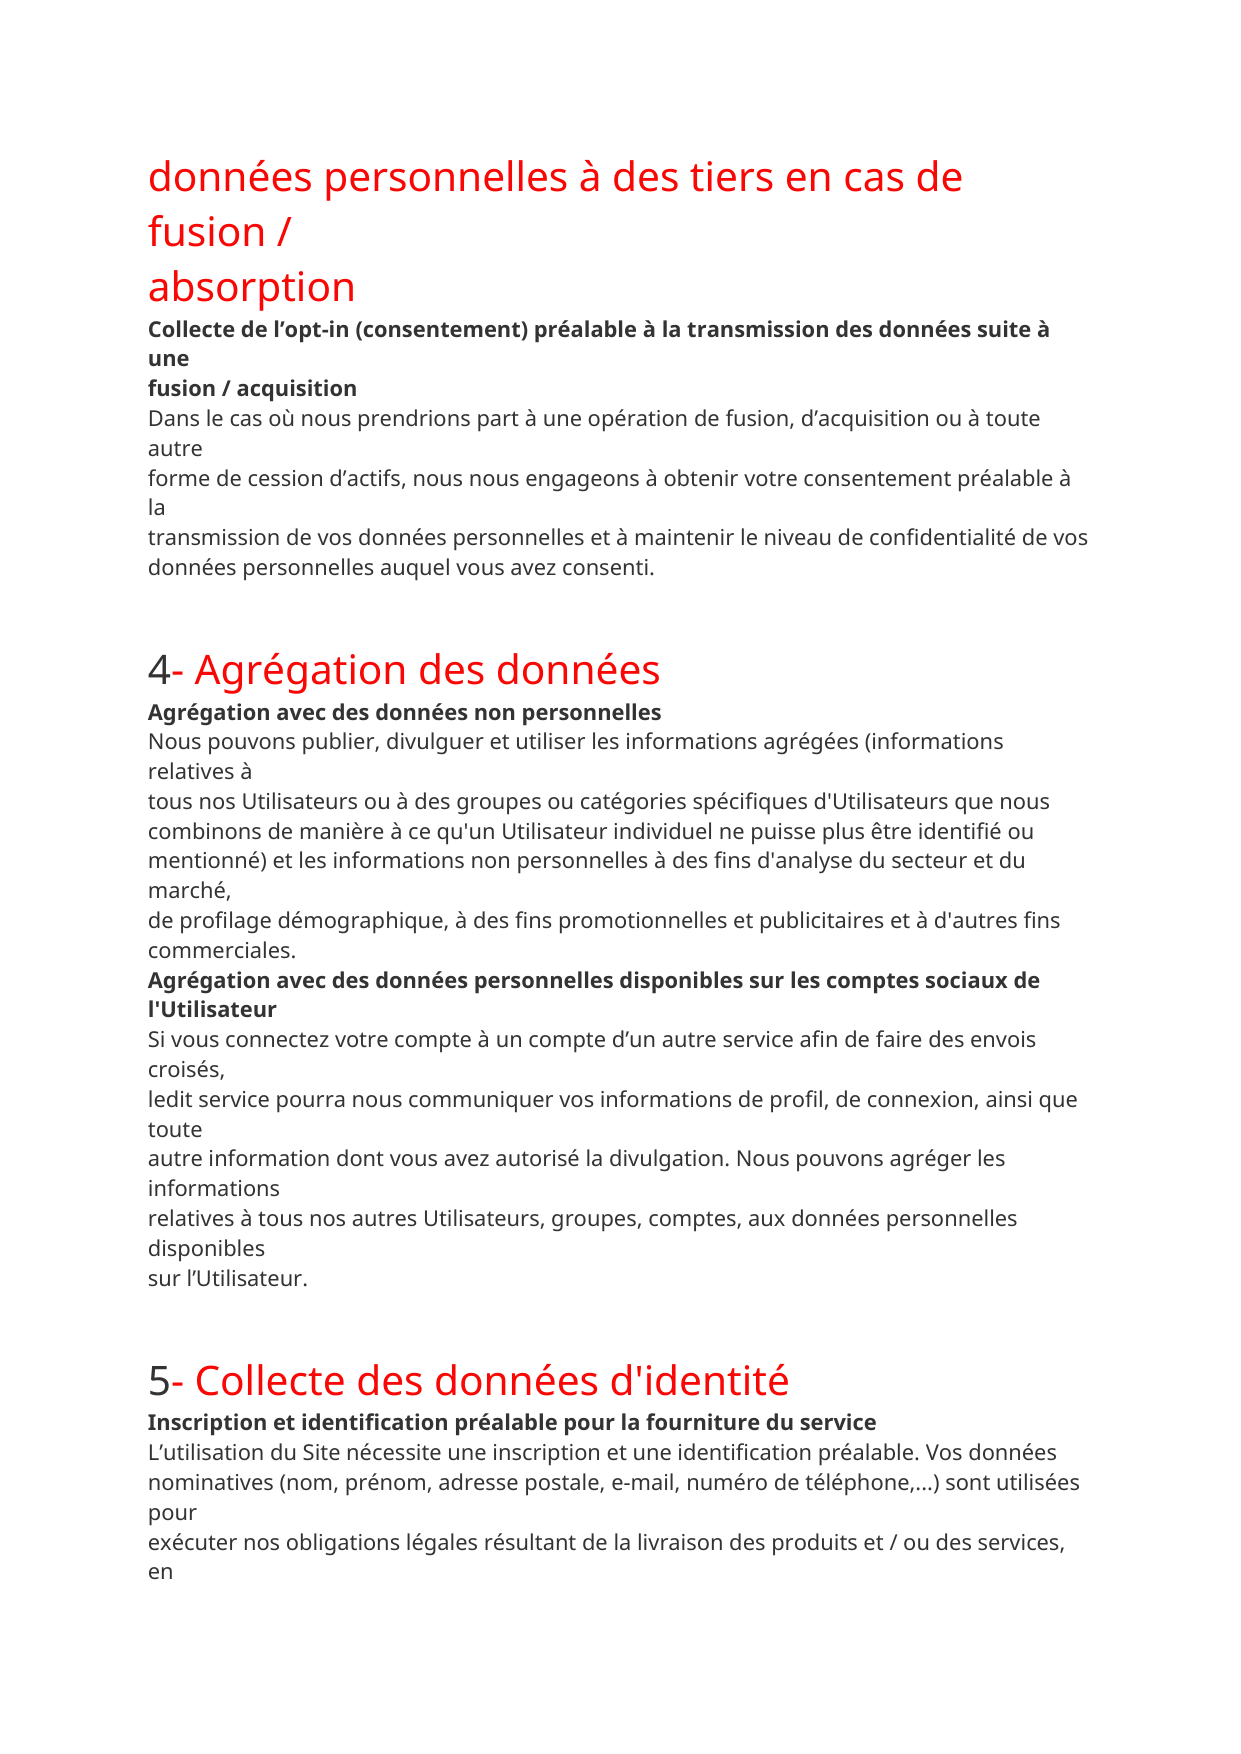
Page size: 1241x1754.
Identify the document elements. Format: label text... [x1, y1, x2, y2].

text mentionné) et les informations non personnelles à des fins d'analyse du secteur et du marché, [148, 846, 1093, 905]
text Agrégation avec des données non personnelles [148, 697, 1093, 726]
text exécuter nos obligations légales résultant de la livraison des produits et / ou des services, en [148, 1526, 1093, 1586]
text données personnelles auquel vous avez consenti. [148, 552, 1093, 582]
text L’utilisation du Site nécessite une inscription et une identification préalable. Vos données [148, 1437, 1093, 1467]
text tous nos Utilisateurs ou à des groupes ou catégories spécifiques d'Utilisateurs que nous [148, 786, 1093, 816]
text 4- Agrégation des données [148, 641, 1093, 697]
text fusion / acquisition [148, 373, 1093, 403]
text Dans le cas où nous prendrions part à une opération de fusion, d’acquisition ou à toute autre [148, 403, 1093, 462]
text relatives à tous nos autres Utilisateurs, groupes, comptes, aux données personnelles disponibles [148, 1203, 1093, 1263]
text Inscription et identification préalable pour la fourniture du service [148, 1407, 1093, 1437]
text données personnelles à des tiers en cas de fusion / [148, 148, 1093, 258]
text Si vous connectez votre compte à un compte d’un autre service afin de faire des envois croisés, [148, 1024, 1093, 1084]
text l'Utilisateur [148, 994, 1093, 1024]
text Collecte de l’opt-in (consentement) préalable à la transmission des données suite à une [148, 313, 1093, 373]
text ledit service pourra nous communiquer vos informations de profil, de connexion, ainsi que toute [148, 1084, 1093, 1143]
text absorption [148, 258, 1093, 313]
text commerciales. [148, 935, 1093, 965]
text combinons de manière à ce qu'un Utilisateur individuel ne puisse plus être identifié ou [148, 816, 1093, 846]
text 5- Collecte des données d'identité [148, 1352, 1093, 1407]
text transmission de vos données personnelles et à maintenir le niveau de confidentialité de vos [148, 522, 1093, 552]
text Nous pouvons publier, divulguer et utiliser les informations agrégées (informations relatives à [148, 726, 1093, 786]
text autre information dont vous avez autorisé la divulgation. Nous pouvons agréger les informations [148, 1143, 1093, 1203]
text sur l’Utilisateur. [148, 1263, 1093, 1292]
text forme de cession d’actifs, nous nous engageons à obtenir votre consentement préalable à la [148, 462, 1093, 522]
text de profilage démographique, à des fins promotionnelles et publicitaires et à d'autres fins [148, 905, 1093, 935]
text nominatives (nom, prénom, adresse postale, e-mail, numéro de téléphone,...) sont utilisées pour [148, 1467, 1093, 1526]
text Agrégation avec des données personnelles disponibles sur les comptes sociaux de [148, 965, 1093, 994]
